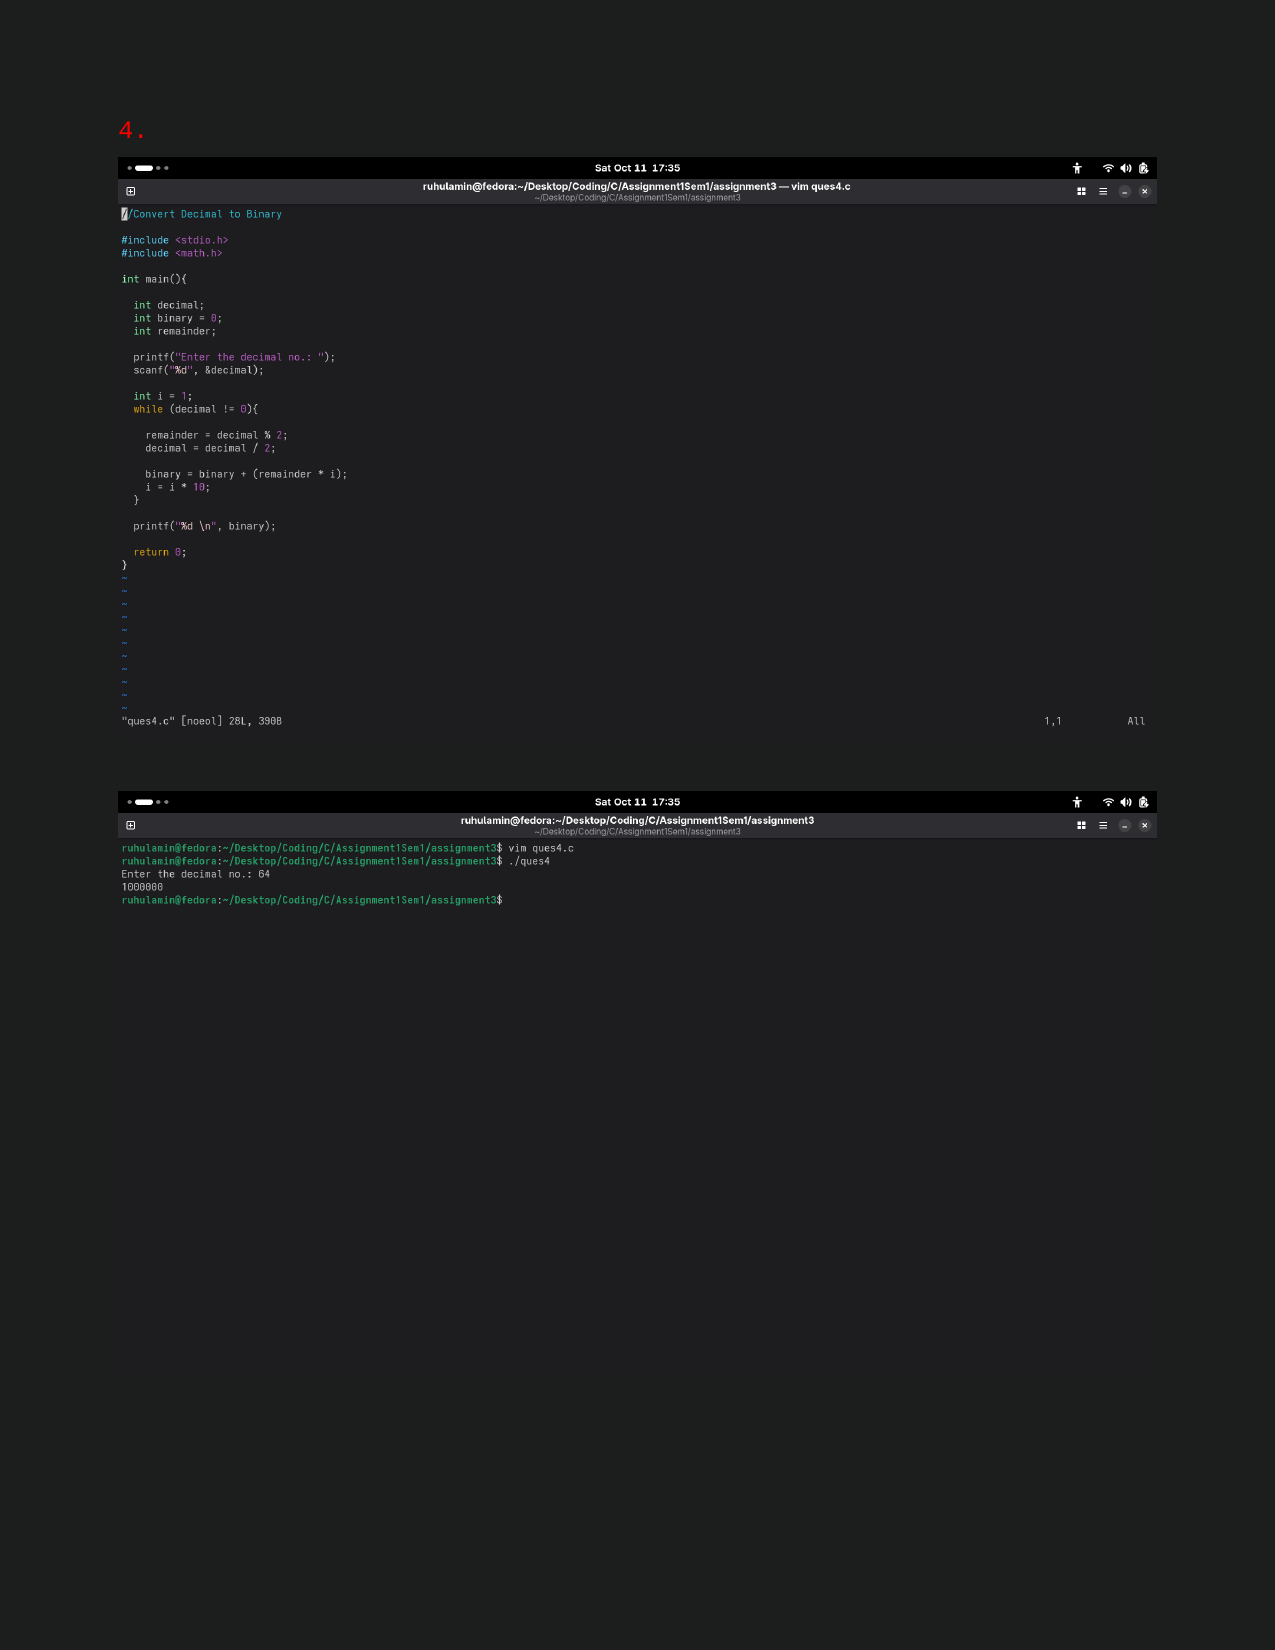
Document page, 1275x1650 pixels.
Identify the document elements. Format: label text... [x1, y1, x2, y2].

picture [118, 791, 1157, 1376]
picture [118, 157, 1157, 742]
text 4. [118, 118, 1157, 146]
